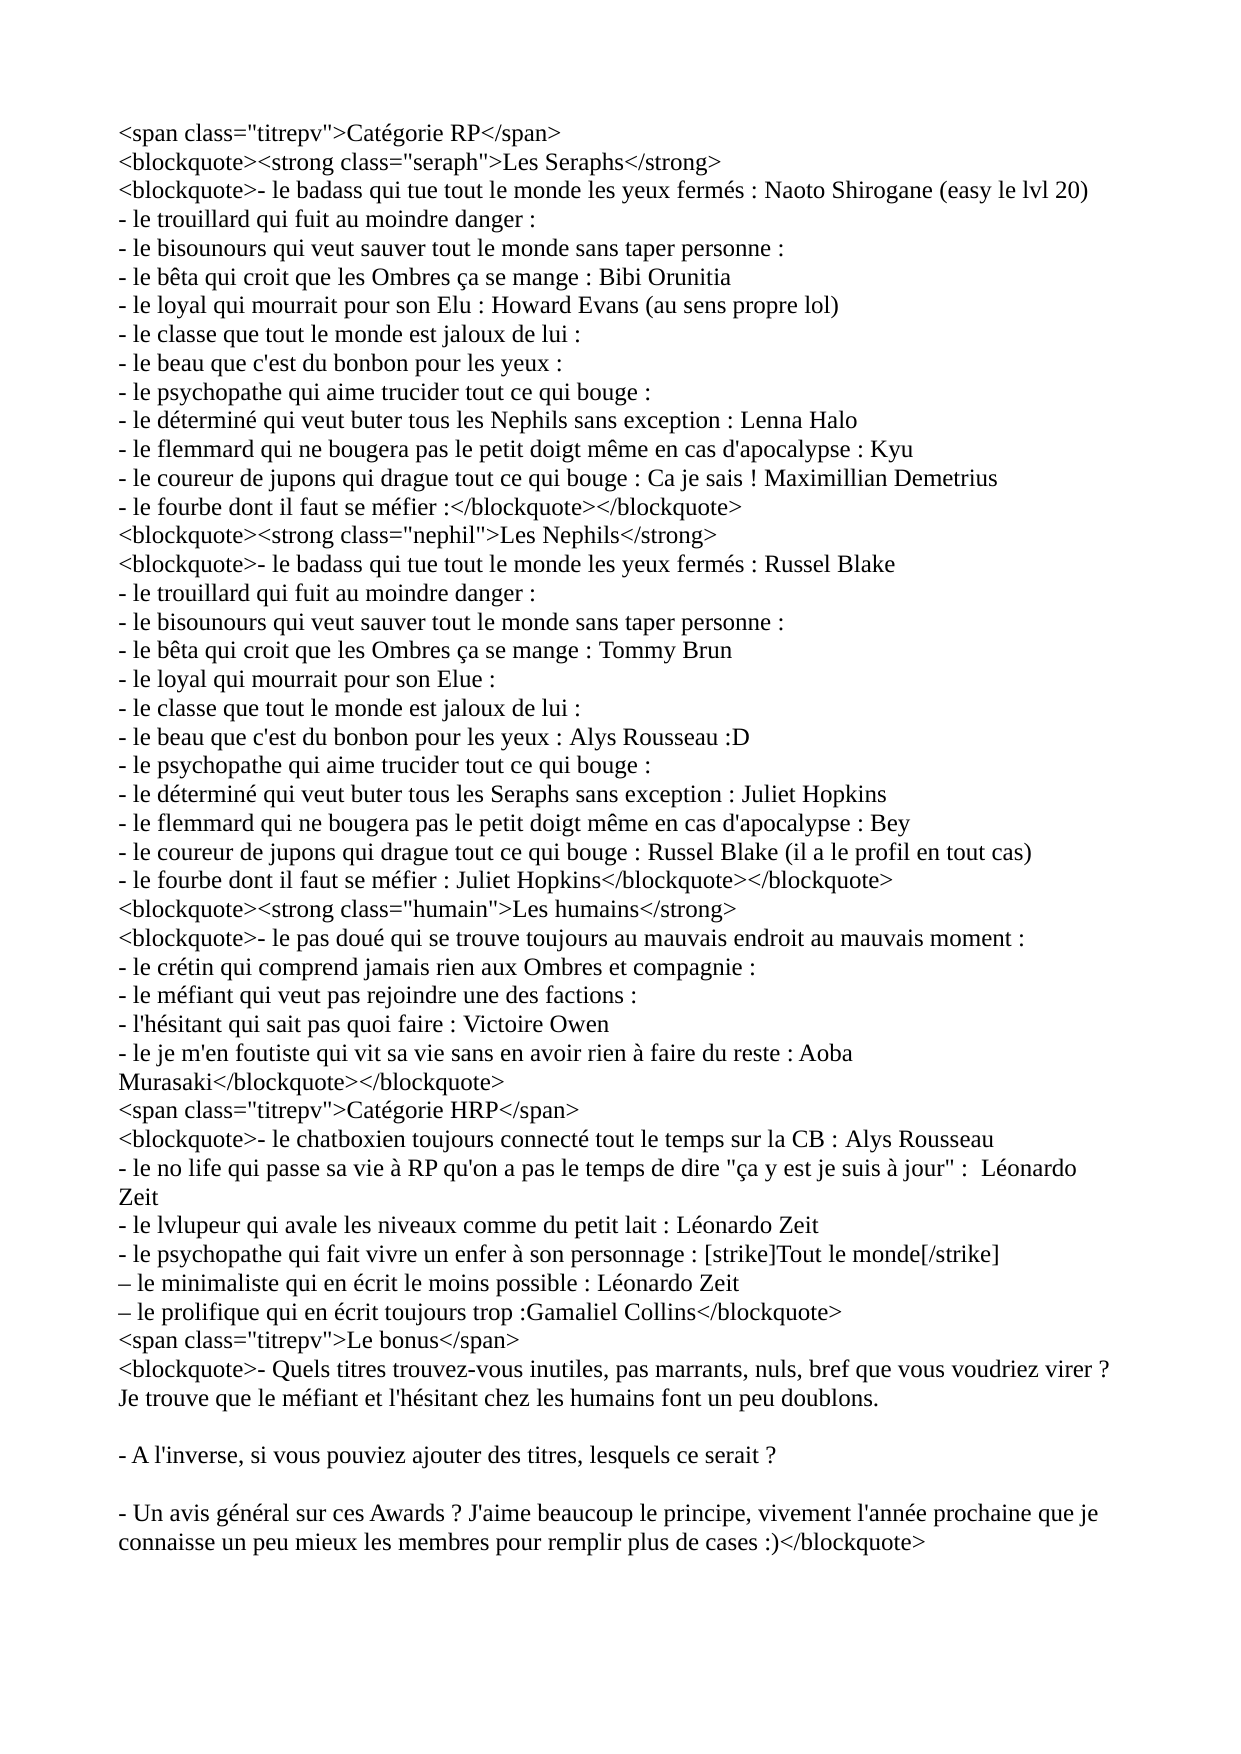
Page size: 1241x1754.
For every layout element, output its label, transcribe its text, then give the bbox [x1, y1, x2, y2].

text <span class="titrepv">Catégorie RP</span> <blockquote><strong class="seraph">Les Seraphs</strong> <blockquote>- le badass qui tue tout le monde les yeux fermés : Naoto Shirogane (easy le lvl 20) - le trouillard qui fuit au moindre danger : - le bisounours qui veut sauver tout le monde sans taper personne : - le bêta qui croit que les Ombres ça se mange : Bibi Orunitia - le loyal qui mourrait pour son Elu : Howard Evans (au sens propre lol) - le classe que tout le monde est jaloux de lui : - le beau que c'est du bonbon pour les yeux : - le psychopathe qui aime trucider tout ce qui bouge : - le déterminé qui veut buter tous les Nephils sans exception : Lenna Halo - le flemmard qui ne bougera pas le petit doigt même en cas d'apocalypse : Kyu - le coureur de jupons qui drague tout ce qui bouge : Ca je sais ! Maximillian Demetrius - le fourbe dont il faut se méfier :</blockquote></blockquote> <blockquote><strong class="nephil">Les Nephils</strong> <blockquote>- le badass qui tue tout le monde les yeux fermés : Russel Blake - le trouillard qui fuit au moindre danger : - le bisounours qui veut sauver tout le monde sans taper personne : - le bêta qui croit que les Ombres ça se mange : Tommy Brun - le loyal qui mourrait pour son Elue : - le classe que tout le monde est jaloux de lui : - le beau que c'est du bonbon pour les yeux : Alys Rousseau :D - le psychopathe qui aime trucider tout ce qui bouge : - le déterminé qui veut buter tous les Seraphs sans exception : Juliet Hopkins - le flemmard qui ne bougera pas le petit doigt même en cas d'apocalypse : Bey - le coureur de jupons qui drague tout ce qui bouge : Russel Blake (il a le profil en tout cas) - le fourbe dont il faut se méfier : Juliet Hopkins</blockquote></blockquote> <blockquote><strong class="humain">Les humains</strong> <blockquote>- le pas doué qui se trouve toujours au mauvais endroit au mauvais moment : - le crétin qui comprend jamais rien aux Ombres et compagnie : - le méfiant qui veut pas rejoindre une des factions : - l'hésitant qui sait pas quoi faire : Victoire Owen - le je m'en foutiste qui vit sa vie sans en avoir rien à faire du reste : Aoba Murasaki</blockquote></blockquote> <span class="titrepv">Catégorie HRP</span> <blockquote>- le chatboxien toujours connecté tout le temps sur la CB : Alys Rousseau - le no life qui passe sa vie à RP qu'on a pas le temps de dire "ça y est je suis à jour" : Léonardo Zeit - le lvlupeur qui avale les niveaux comme du petit lait : Léonardo Zeit - le psychopathe qui fait vivre un enfer à son personnage : [strike]Tout le monde[/strike] – le minimaliste qui en écrit le moins possible : Léonardo Zeit – le prolifique qui en écrit toujours trop :Gamaliel Collins</blockquote> <span class="titrepv">Le bonus</span> <blockquote>- Quels titres trouvez-vous inutiles, pas marrants, nuls, bref que vous voudriez virer ? Je trouve que le méfiant et l'hésitant chez les humains font un peu doublons. - A l'inverse, si vous pouviez ajouter des titres, lesquels ce serait ? - Un avis général sur ces Awards ? J'aime beaucoup le principe, vivement l'année prochaine que je connaisse un peu mieux les membres pour remplir plus de cases :)</blockquote> [118, 118, 1122, 1556]
